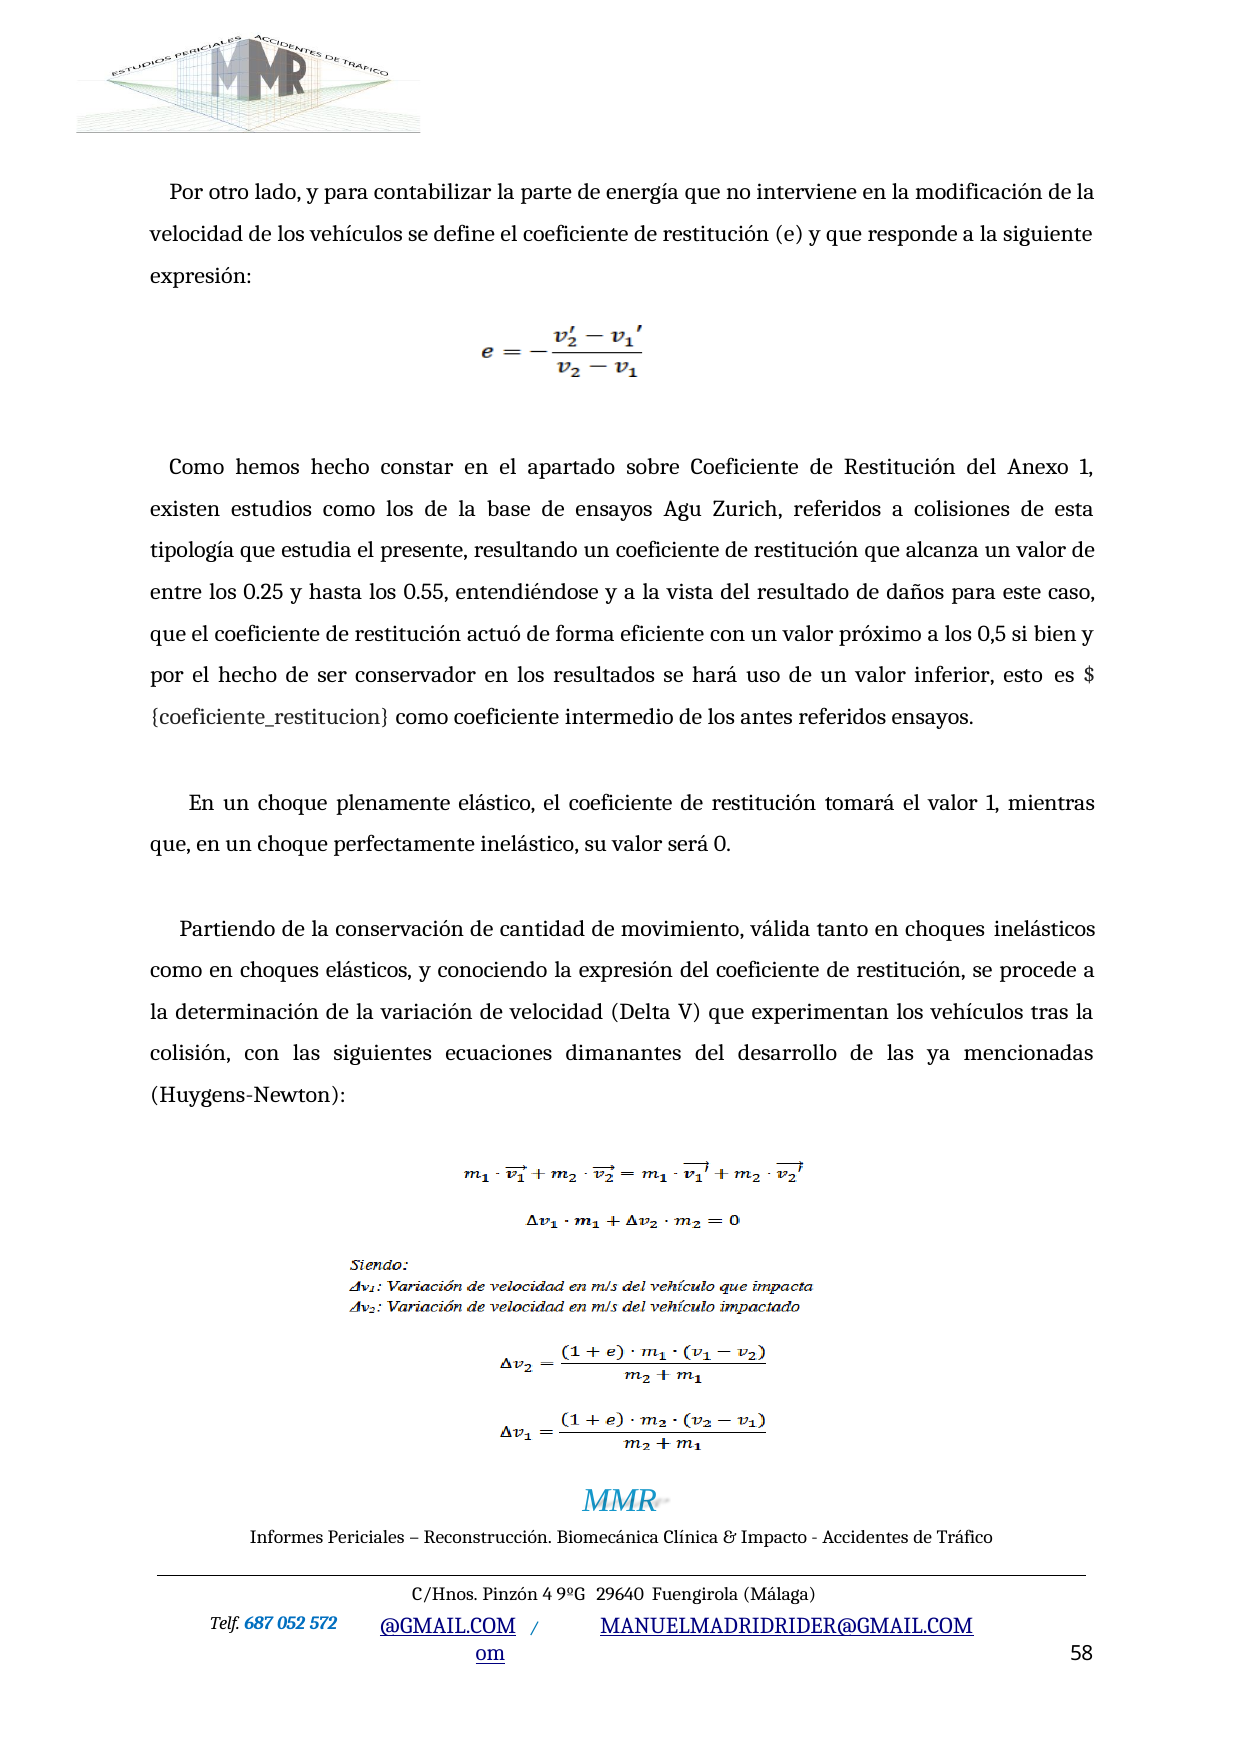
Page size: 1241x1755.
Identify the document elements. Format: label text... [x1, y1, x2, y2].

text En un choque plenamente elástico, el coeficiente de restitución tomará el valor 1, mientras que, en un choque perfectamente inelástico, su valor será 0. [150, 790, 1095, 858]
text Como hemos hecho constar en el apartado sobre Coeficiente de Restitución del Anexo 1, existen estudios como los de la base de ensayos Agu Zurich, referidos a colisiones de esta tipología que estudia el presente, resultando un coeficiente de restitución que alcanza un valor de entre los 0.25 y hasta los 0.55, entendiéndose y a la vista del resultado de daños para este caso, que el coeficiente de restitución actuó de forma eficiente con un valor próximo a los 0,5 si bien y por el hecho de ser conservador en los resultados se hará uso de un valor inferior, esto es ${coeficiente_restitucion} como coeficiente intermedio de los antes referidos ensayos. [150, 454, 1095, 730]
text Por otro lado, y para contabilizar la parte de energía que no interviene en la modificación de la velocidad de los vehículos se define el coeficiente de restitución (e) y que responde a la siguiente expresión: [150, 178, 1095, 289]
text Partiendo de la conservación de cantidad de movimiento, válida tanto en choques inelásticos como en choques elásticos, y conociendo la expresión del coeficiente de restitución, se procede a la determinación de la variación de velocidad (Delta V) que experimentan los vehículos tras la colisión, con las siguientes ecuaciones dimanantes del desarrollo de las ya mencionadas (Huygens-Newton): [150, 916, 1095, 1108]
